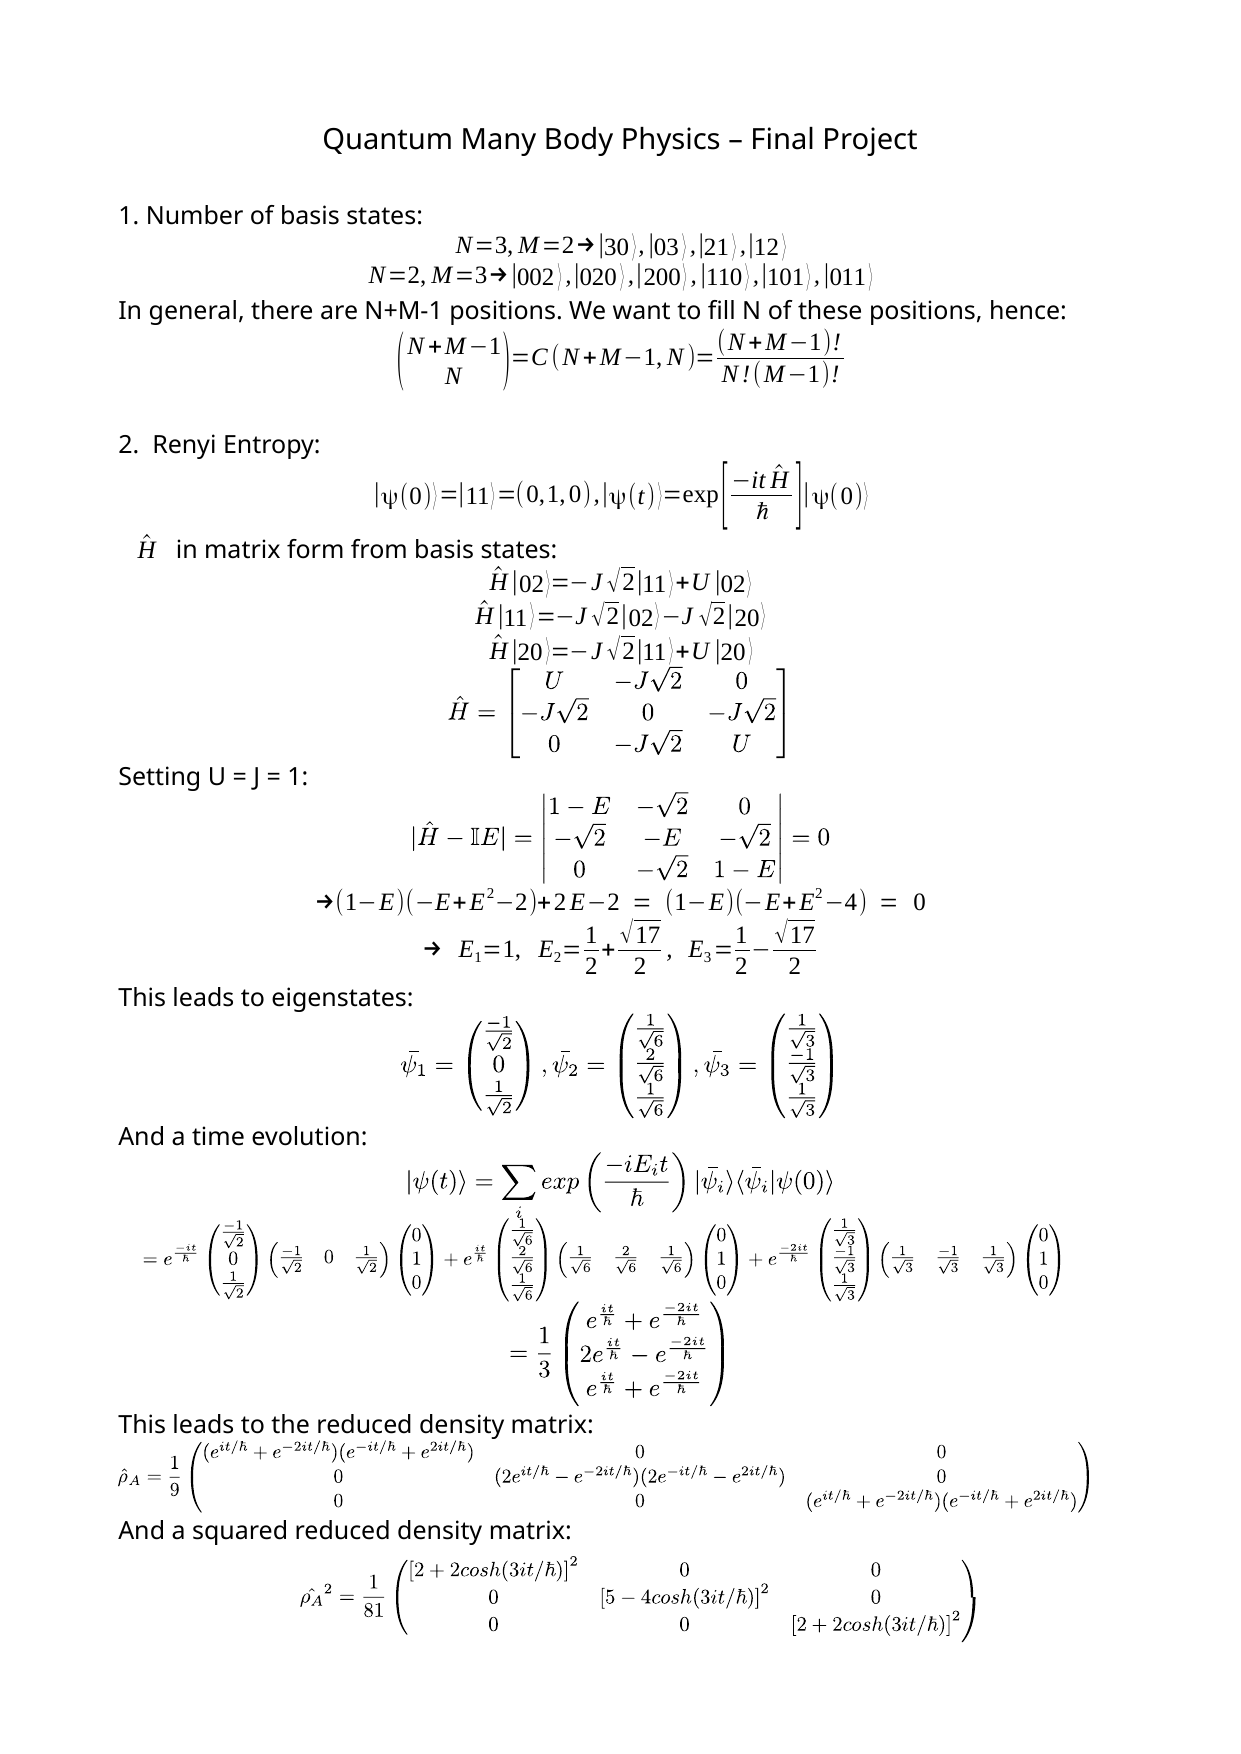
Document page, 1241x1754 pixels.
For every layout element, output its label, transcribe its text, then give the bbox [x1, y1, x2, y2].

text in matrix form from basis states: [118, 531, 1122, 566]
text And a time evolution: [118, 1118, 1122, 1152]
text Quantum Many Body Physics – Final Project [118, 118, 1122, 158]
text In general, there are N+M-1 positions. We want to fill N of these positions, hence: [118, 293, 1122, 327]
text And a squared reduced density matrix: [118, 1513, 1122, 1547]
text This leads to the reduced density matrix: [118, 1406, 1122, 1440]
text 1. Number of basis states: [118, 197, 1122, 232]
text This leads to eigenstates: [118, 979, 1122, 1013]
text Setting U = J = 1: [118, 758, 1122, 792]
text 2. Renyi Entropy: [118, 426, 1122, 460]
